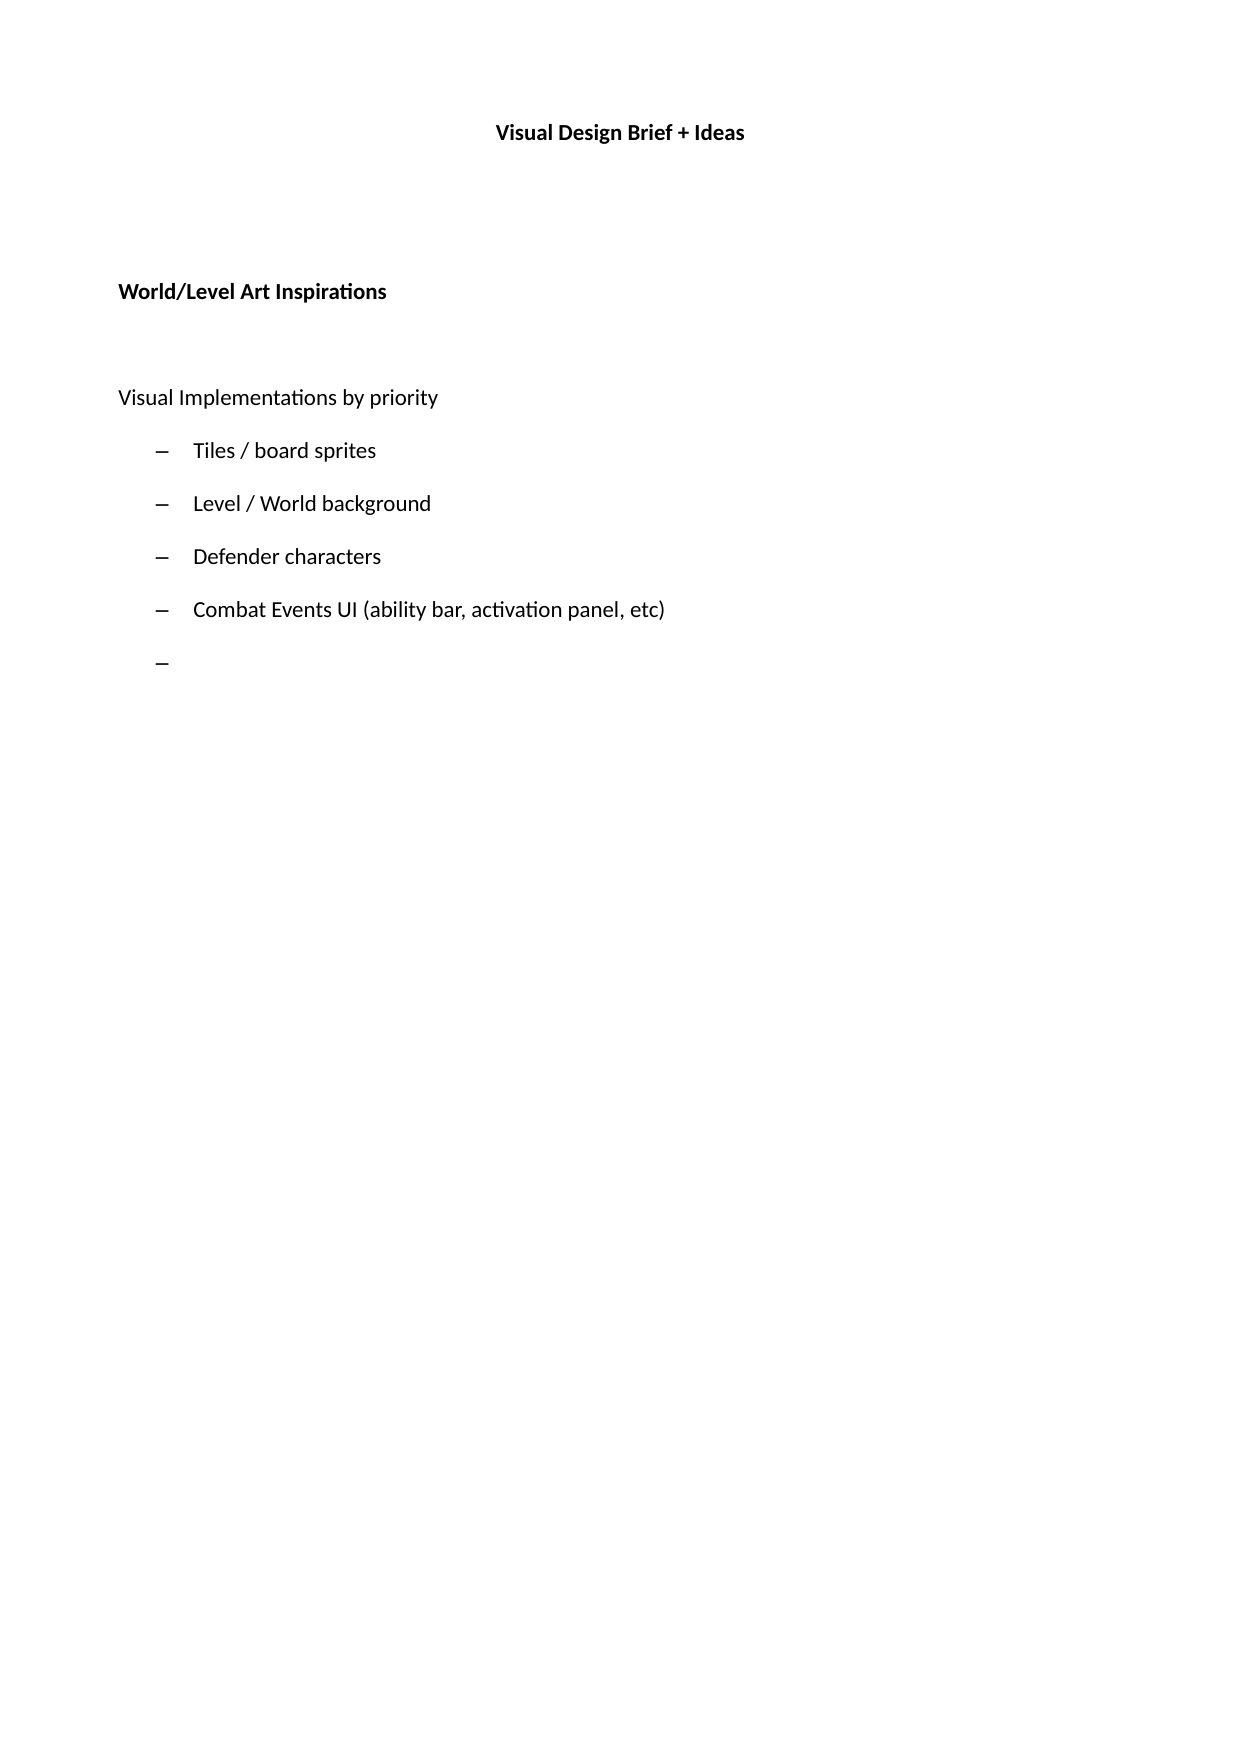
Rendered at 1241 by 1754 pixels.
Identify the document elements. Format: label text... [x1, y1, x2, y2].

list Tiles / board sprites [156, 436, 1122, 464]
list Combat Events UI (ability bar, activation panel, etc) [156, 595, 1122, 623]
list Level / World background [156, 489, 1122, 517]
text Visual Implementations by priority [118, 383, 1122, 411]
text World/Level Art Inspirations [118, 277, 1122, 305]
text Visual Design Brief + Ideas [118, 118, 1122, 146]
list Defender characters [156, 542, 1122, 570]
